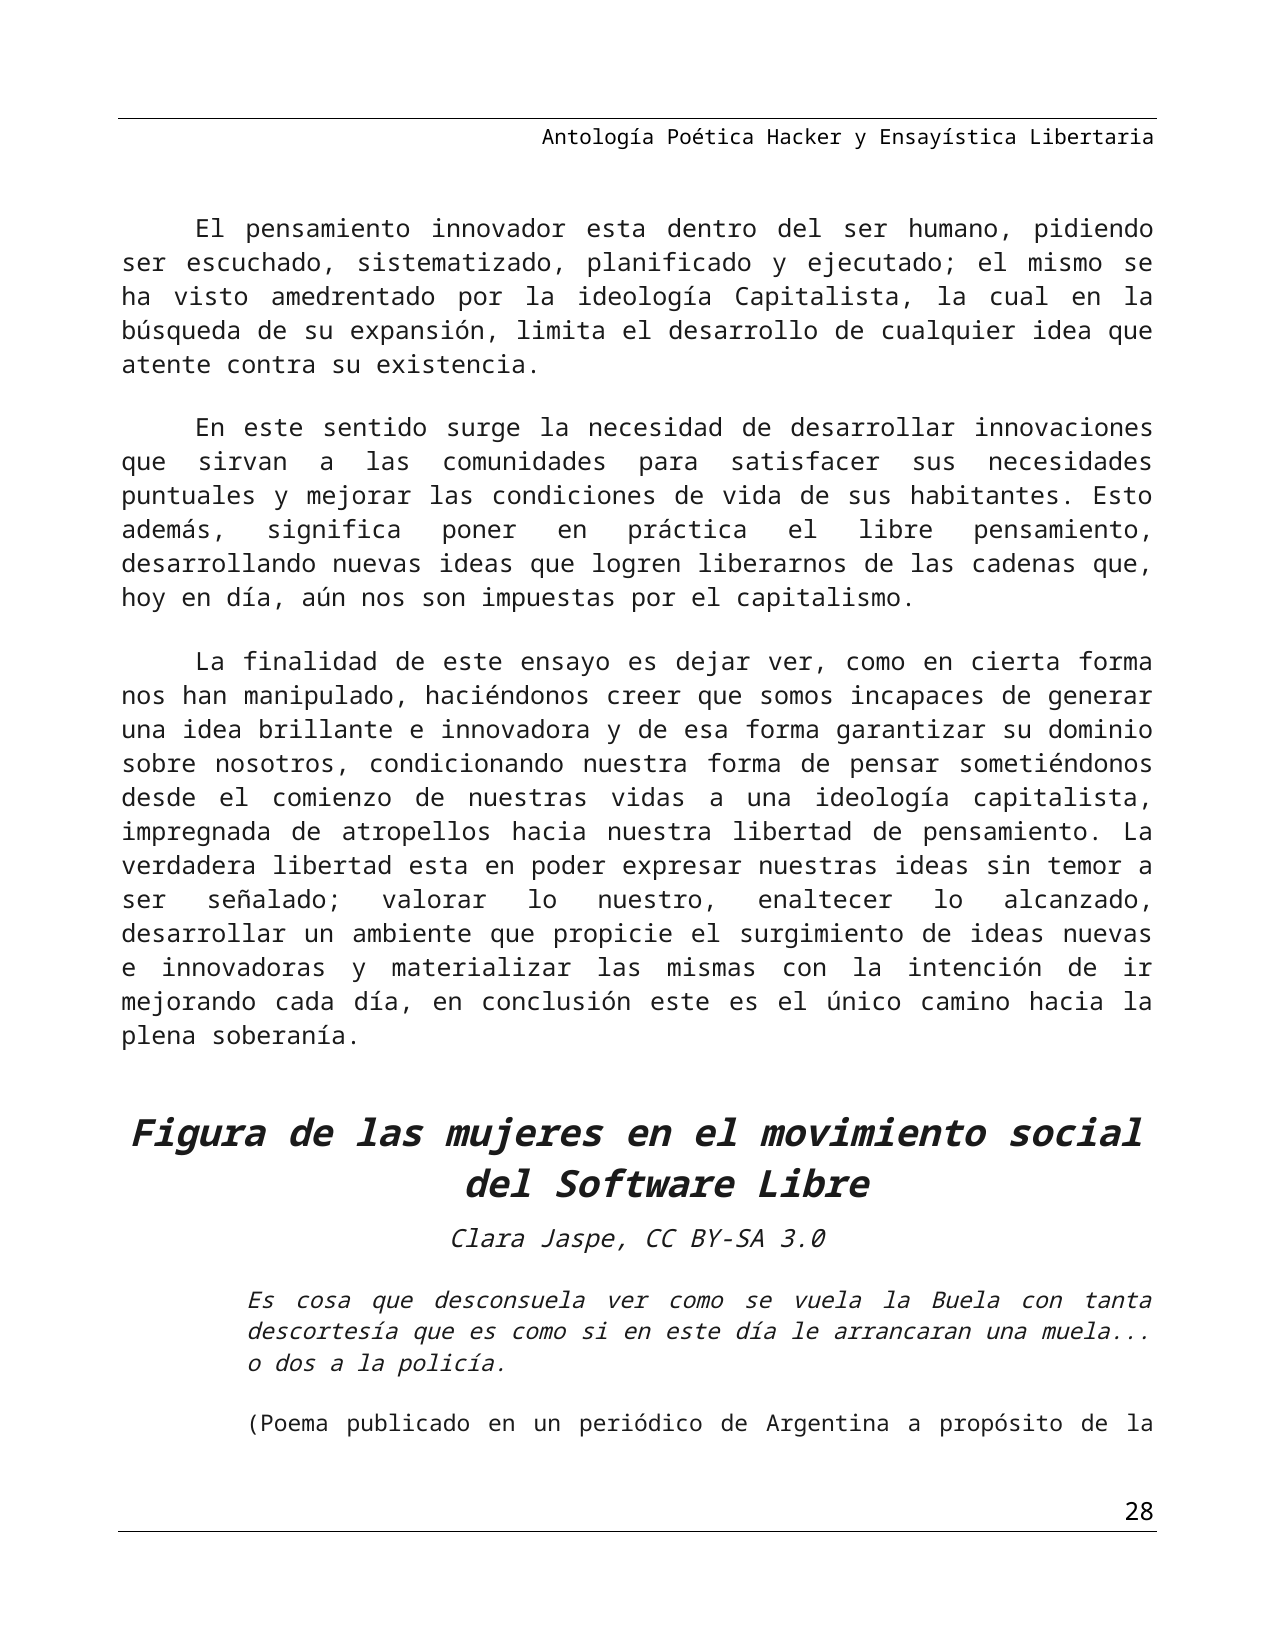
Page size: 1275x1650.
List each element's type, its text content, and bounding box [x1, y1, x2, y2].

text El pensamiento innovador esta dentro del ser humano, pidiendo ser escuchado, sistematizado, planificado y ejecutado; el mismo se ha visto amedrentado por la ideología Capitalista, la cual en la búsqueda de su expansión, limita el desarrollo de cualquier idea que atente contra su existencia. [121, 210, 1154, 381]
text La finalidad de este ensayo es dejar ver, como en cierta forma nos han manipulado, haciéndonos creer que somos incapaces de generar una idea brillante e innovadora y de esa forma garantizar su dominio sobre nosotros, condicionando nuestra forma de pensar sometiéndonos desde el comienzo de nuestras vidas a una ideología capitalista, impregnada de atropellos hacia nuestra libertad de pensamiento. La verdadera libertad esta en poder expresar nuestras ideas sin temor a ser señalado; valorar lo nuestro, enaltecer lo alcanzado, desarrollar un ambiente que propicie el surgimiento de ideas nuevas e innovadoras y materializar las mismas con la intención de ir mejorando cada día, en conclusión este es el único camino hacia la plena soberanía. [121, 643, 1154, 1052]
text Es cosa que desconsuela ver como se vuela la Buela con tanta descortesía que es como si en este día le arrancaran una muela... o dos a la policía. [246, 1284, 1154, 1378]
text (Poema publicado en un periódico de Argentina a propósito de la [246, 1407, 1154, 1438]
text En este sentido surge la necesidad de desarrollar innovaciones que sirvan a las comunidades para satisfacer sus necesidades puntuales y mejorar las condiciones de vida de sus habitantes. Esto además, significa poner en práctica el libre pensamiento, desarrollando nuevas ideas que logren liberarnos de las cadenas que, hoy en día, aún nos son impuestas por el capitalismo. [121, 410, 1154, 614]
text Clara Jaspe, CC BY-SA 3.0 [121, 1221, 1154, 1255]
subtitle Figura de las mujeres en el movimiento social del Software Libre [121, 1106, 1154, 1208]
